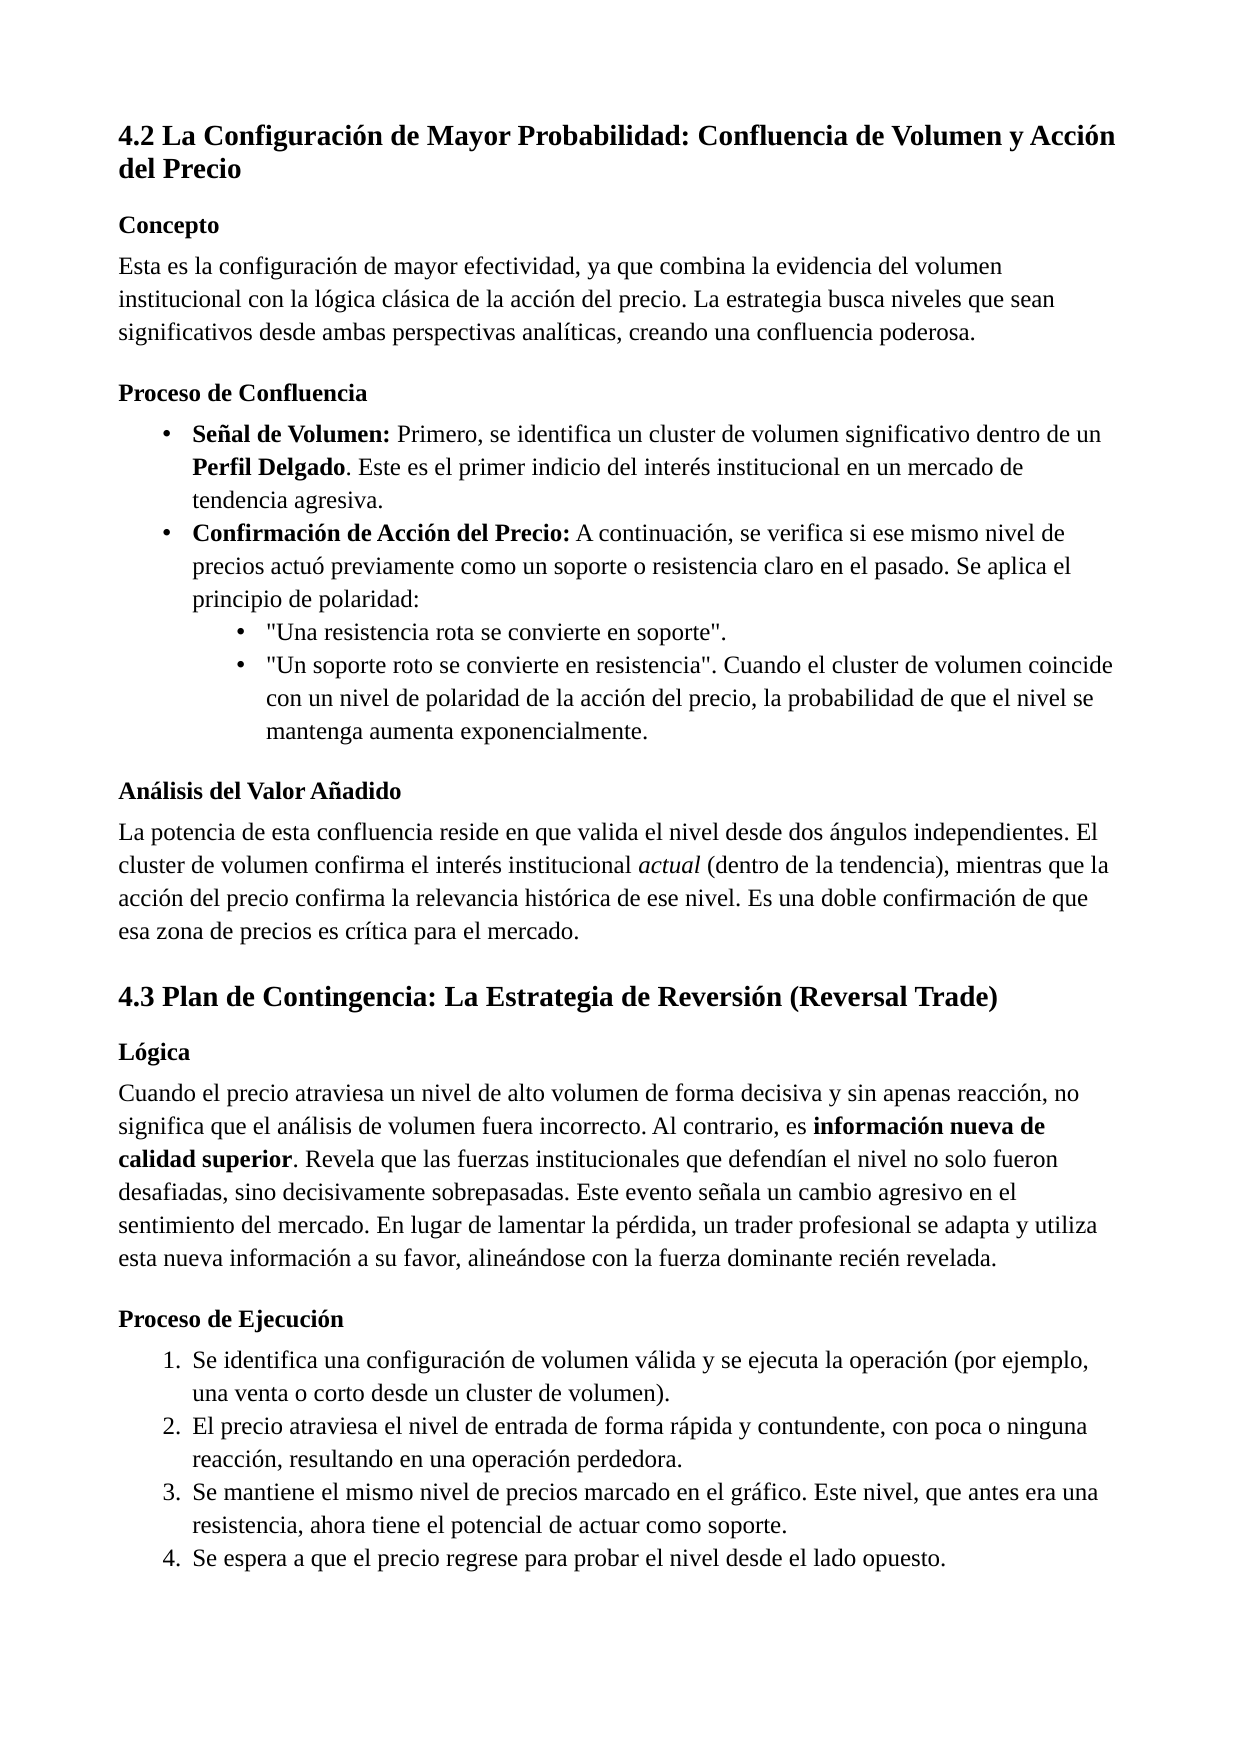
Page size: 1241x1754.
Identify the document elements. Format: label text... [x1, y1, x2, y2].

list Señal de Volumen: Primero, se identifica un cluster de volumen significativo dentro de un Perfil Delgado. Este es el primer indicio del interés institucional en un mercado de tendencia agresiva. [162, 419, 1122, 514]
text Esta es la configuración de mayor efectividad, ya que combina la evidencia del volumen institucional con la lógica clásica de la acción del precio. La estrategia busca niveles que sean significativos desde ambas perspectivas analíticas, creando una confluencia poderosa. [118, 251, 1122, 346]
list "Una resistencia rota se convierte en soporte". [236, 617, 1122, 646]
list Se espera a que el precio regrese para probar el nivel desde el lado opuesto. [162, 1543, 1122, 1572]
list Confirmación de Acción del Precio: A continuación, se verifica si ese mismo nivel de precios actuó previamente como un soporte o resistencia claro en el pasado. Se aplica el principio de polaridad: [162, 518, 1122, 613]
list "Un soporte roto se convierte en resistencia". Cuando el cluster de volumen coincide con un nivel de polaridad de la acción del precio, la probabilidad de que el nivel se mantenga aumenta exponencialmente. [236, 650, 1122, 745]
subtitle Análisis del Valor Añadido [118, 776, 1122, 805]
list Se identifica una configuración de volumen válida y se ejecuta la operación (por ejemplo, una venta o corto desde un cluster de volumen). [162, 1345, 1122, 1407]
subtitle Proceso de Confluencia [118, 378, 1122, 406]
list Se mantiene el mismo nivel de precios marcado en el gráfico. Este nivel, que antes era una resistencia, ahora tiene el potencial de actuar como soporte. [162, 1477, 1122, 1539]
subtitle Concepto [118, 210, 1122, 239]
list El precio atraviesa el nivel de entrada de forma rápida y contundente, con poca o ninguna reacción, resultando en una operación perdedora. [162, 1411, 1122, 1473]
subtitle Lógica [118, 1037, 1122, 1066]
subtitle 4.3 Plan de Contingencia: La Estrategia de Reversión (Reversal Trade) [118, 979, 1122, 1012]
text Cuando el precio atraviesa un nivel de alto volumen de forma decisiva y sin apenas reacción, no significa que el análisis de volumen fuera incorrecto. Al contrario, es información nueva de calidad superior. Revela que las fuerzas institucionales que defendían el nivel no solo fueron desafiadas, sino decisivamente sobrepasadas. Este evento señala un cambio agresivo en el sentimiento del mercado. En lugar de lamentar la pérdida, un trader profesional se adapta y utiliza esta nueva información a su favor, alineándose con la fuerza dominante recién revelada. [118, 1078, 1122, 1272]
text La potencia de esta confluencia reside en que valida el nivel desde dos ángulos independientes. El cluster de volumen confirma el interés institucional actual (dentro de la tendencia), mientras que la acción del precio confirma la relevancia histórica de ese nivel. Es una doble confirmación de que esa zona de precios es crítica para el mercado. [118, 817, 1122, 945]
subtitle 4.2 La Configuración de Mayor Probabilidad: Confluencia de Volumen y Acción del Precio [118, 118, 1122, 185]
subtitle Proceso de Ejecución [118, 1304, 1122, 1332]
